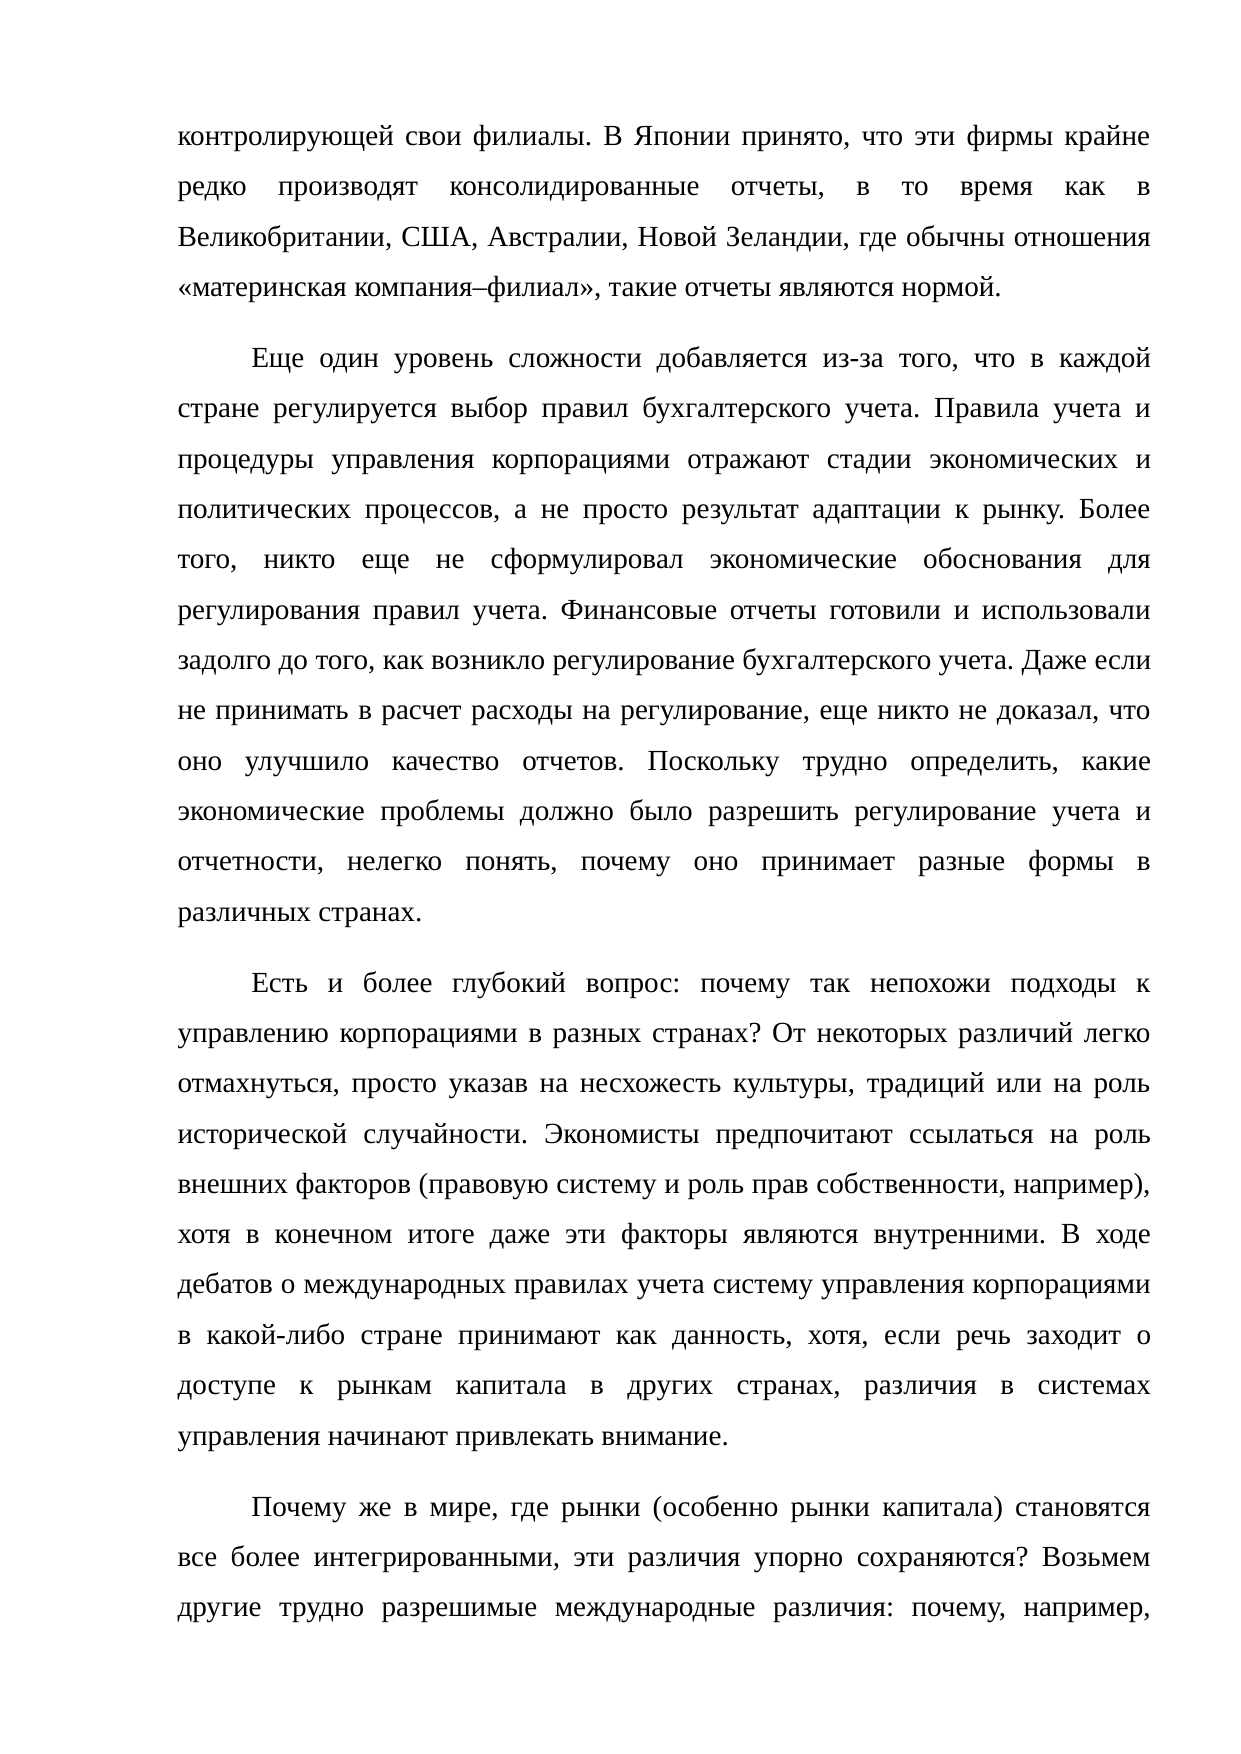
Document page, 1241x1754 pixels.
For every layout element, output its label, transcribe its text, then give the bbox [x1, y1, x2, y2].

text Еще один уровень сложности добавляется из-за того, что в каждой стране регулируется выбор правил бухгалтерского учета. Правила учета и процедуры управления корпорациями отражают стадии экономических и политических процессов, а не просто результат адаптации к рынку. Более того, никто еще не сформулировал экономические обоснования для регулирования правил учета. Финансовые отчеты готовили и использовали задолго до того, как возникло регулирование бухгалтерского учета. Даже если не принимать в расчет расходы на регулирование, еще никто не доказал, что оно улучшило качество отчетов. Поскольку трудно определить, какие экономические проблемы должно было разрешить регулирование учета и отчетности, нелегко понять, почему оно принимает разные формы в различных странах. [177, 340, 1152, 927]
text Есть и более глубокий вопрос: почему так непохожи подходы к управлению корпорациями в разных странах? От некоторых различий легко отмахнуться, просто указав на несхожесть культуры, традиций или на роль исторической случайности. Экономисты предпочитают ссылаться на роль внешних факторов (правовую систему и роль прав собственности, например), хотя в конечном итоге даже эти факторы являются внутренними. В ходе дебатов о международных правилах учета систему управления корпорациями в какой-либо стране принимают как данность, хотя, если речь заходит о доступе к рынкам капитала в других странах, различия в системах управления начинают привлекать внимание. [177, 965, 1152, 1451]
text Почему же в мире, где рынки (особенно рынки капитала) становятся все более интегрированными, эти различия упорно сохраняются? Возьмем другие трудно разрешимые международные различия: почему, например, [177, 1489, 1152, 1623]
text контролирующей свои филиалы. В Японии принято, что эти фирмы крайне редко производят консолидированные отчеты, в то время как в Великобритании, США, Австралии, Новой Зеландии, где обычны отношения «материнская компания–филиал», такие отчеты являются нормой. [177, 118, 1152, 303]
